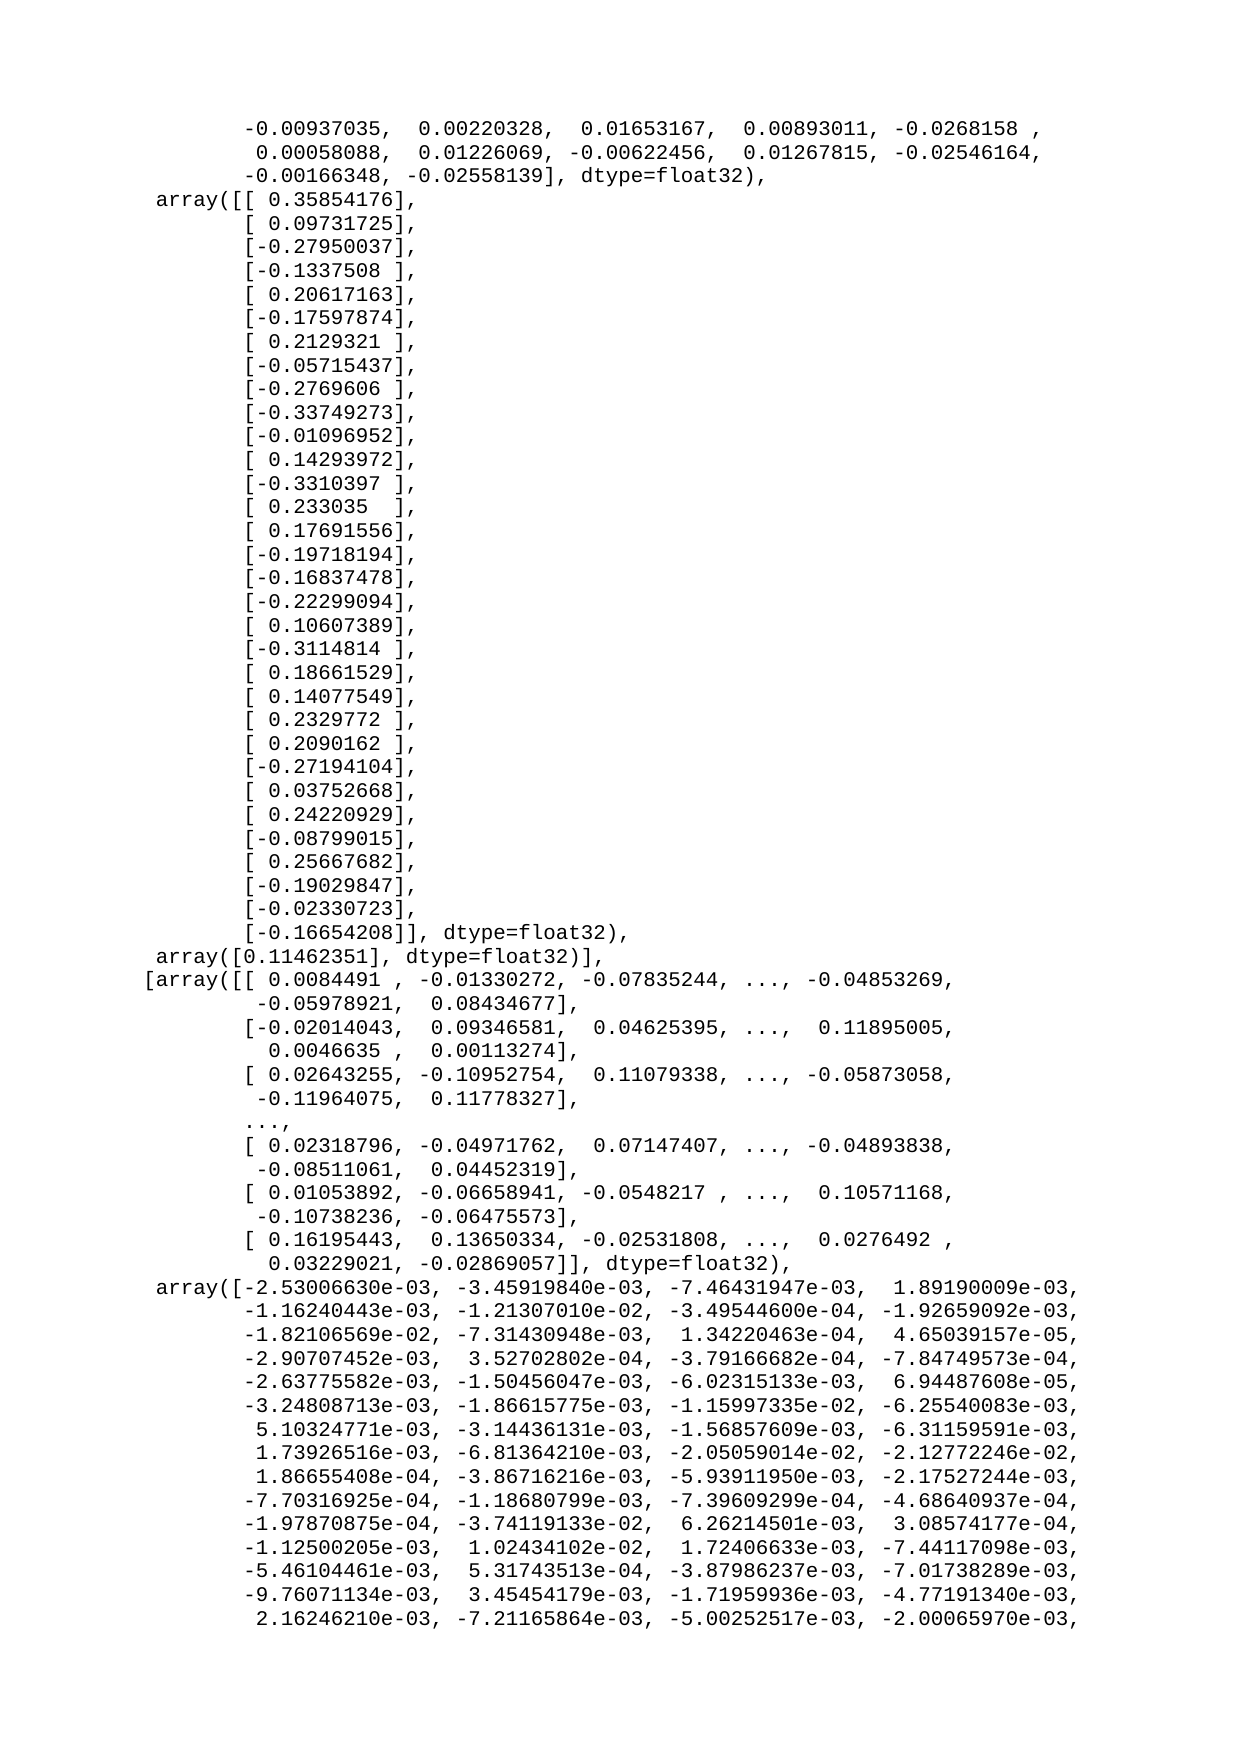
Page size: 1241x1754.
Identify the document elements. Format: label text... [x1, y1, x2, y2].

text [ 0.2129321 ], [118, 331, 1122, 354]
text -0.08511061, 0.04452319], [118, 1158, 1122, 1182]
text -2.63775582e-03, -1.50456047e-03, -6.02315133e-03, 6.94487608e-05, [118, 1371, 1122, 1395]
text [-0.33749273], [118, 402, 1122, 426]
text [ 0.14293972], [118, 449, 1122, 473]
text [-0.08799015], [118, 827, 1122, 851]
text [ 0.20617163], [118, 284, 1122, 307]
text [-0.01096952], [118, 426, 1122, 449]
text [-0.22299094], [118, 591, 1122, 615]
text [-0.05715437], [118, 354, 1122, 378]
text -7.70316925e-04, -1.18680799e-03, -7.39609299e-04, -4.68640937e-04, [118, 1489, 1122, 1513]
text -0.00937035, 0.00220328, 0.01653167, 0.00893011, -0.0268158 , [118, 118, 1122, 142]
text [array([[ 0.0084491 , -0.01330272, -0.07835244, ..., -0.04853269, [118, 969, 1122, 993]
text [-0.17597874], [118, 307, 1122, 331]
text -0.00166348, -0.02558139], dtype=float32), [118, 165, 1122, 189]
text -0.10738236, -0.06475573], [118, 1206, 1122, 1229]
text [-0.19029847], [118, 875, 1122, 898]
text [ 0.02318796, -0.04971762, 0.07147407, ..., -0.04893838, [118, 1135, 1122, 1158]
text [ 0.18661529], [118, 662, 1122, 686]
text 0.03229021, -0.02869057]], dtype=float32), [118, 1253, 1122, 1277]
text [-0.02014043, 0.09346581, 0.04625395, ..., 0.11895005, [118, 1017, 1122, 1040]
text [ 0.233035 ], [118, 496, 1122, 520]
text [-0.3114814 ], [118, 638, 1122, 662]
text -1.12500205e-03, 1.02434102e-02, 1.72406633e-03, -7.44117098e-03, [118, 1537, 1122, 1561]
text array([0.11462351], dtype=float32)], [118, 946, 1122, 969]
text 0.0046635 , 0.00113274], [118, 1040, 1122, 1064]
text -3.24808713e-03, -1.86615775e-03, -1.15997335e-02, -6.25540083e-03, [118, 1395, 1122, 1419]
text -1.97870875e-04, -3.74119133e-02, 6.26214501e-03, 3.08574177e-04, [118, 1513, 1122, 1537]
text -2.90707452e-03, 3.52702802e-04, -3.79166682e-04, -7.84749573e-04, [118, 1348, 1122, 1371]
text [ 0.03752668], [118, 780, 1122, 804]
text [ 0.17691556], [118, 520, 1122, 544]
text -9.76071134e-03, 3.45454179e-03, -1.71959936e-03, -4.77191340e-03, [118, 1584, 1122, 1608]
text 5.10324771e-03, -3.14436131e-03, -1.56857609e-03, -6.31159591e-03, [118, 1419, 1122, 1442]
text 0.00058088, 0.01226069, -0.00622456, 0.01267815, -0.02546164, [118, 142, 1122, 165]
text array([[ 0.35854176], [118, 189, 1122, 213]
text -0.05978921, 0.08434677], [118, 993, 1122, 1017]
text [-0.16837478], [118, 567, 1122, 591]
text [ 0.09731725], [118, 213, 1122, 236]
text [ 0.24220929], [118, 804, 1122, 827]
text 1.86655408e-04, -3.86716216e-03, -5.93911950e-03, -2.17527244e-03, [118, 1466, 1122, 1489]
text [ 0.14077549], [118, 686, 1122, 709]
text [ 0.10607389], [118, 615, 1122, 638]
text [ 0.2090162 ], [118, 733, 1122, 757]
text [-0.2769606 ], [118, 378, 1122, 402]
text -1.16240443e-03, -1.21307010e-02, -3.49544600e-04, -1.92659092e-03, [118, 1300, 1122, 1324]
text [ 0.02643255, -0.10952754, 0.11079338, ..., -0.05873058, [118, 1064, 1122, 1088]
text [ 0.16195443, 0.13650334, -0.02531808, ..., 0.0276492 , [118, 1229, 1122, 1253]
text [ 0.2329772 ], [118, 709, 1122, 733]
text [-0.3310397 ], [118, 473, 1122, 496]
text array([-2.53006630e-03, -3.45919840e-03, -7.46431947e-03, 1.89190009e-03, [118, 1277, 1122, 1300]
text [-0.19718194], [118, 544, 1122, 567]
text -1.82106569e-02, -7.31430948e-03, 1.34220463e-04, 4.65039157e-05, [118, 1324, 1122, 1348]
text 2.16246210e-03, -7.21165864e-03, -5.00252517e-03, -2.00065970e-03, [118, 1608, 1122, 1631]
text [-0.27194104], [118, 757, 1122, 780]
text ..., [118, 1111, 1122, 1135]
text [-0.27950037], [118, 236, 1122, 260]
text 1.73926516e-03, -6.81364210e-03, -2.05059014e-02, -2.12772246e-02, [118, 1442, 1122, 1466]
text -5.46104461e-03, 5.31743513e-04, -3.87986237e-03, -7.01738289e-03, [118, 1561, 1122, 1584]
text [-0.02330723], [118, 898, 1122, 922]
text [ 0.01053892, -0.06658941, -0.0548217 , ..., 0.10571168, [118, 1182, 1122, 1206]
text [-0.1337508 ], [118, 260, 1122, 284]
text [ 0.25667682], [118, 851, 1122, 875]
text -0.11964075, 0.11778327], [118, 1088, 1122, 1111]
text [-0.16654208]], dtype=float32), [118, 922, 1122, 946]
